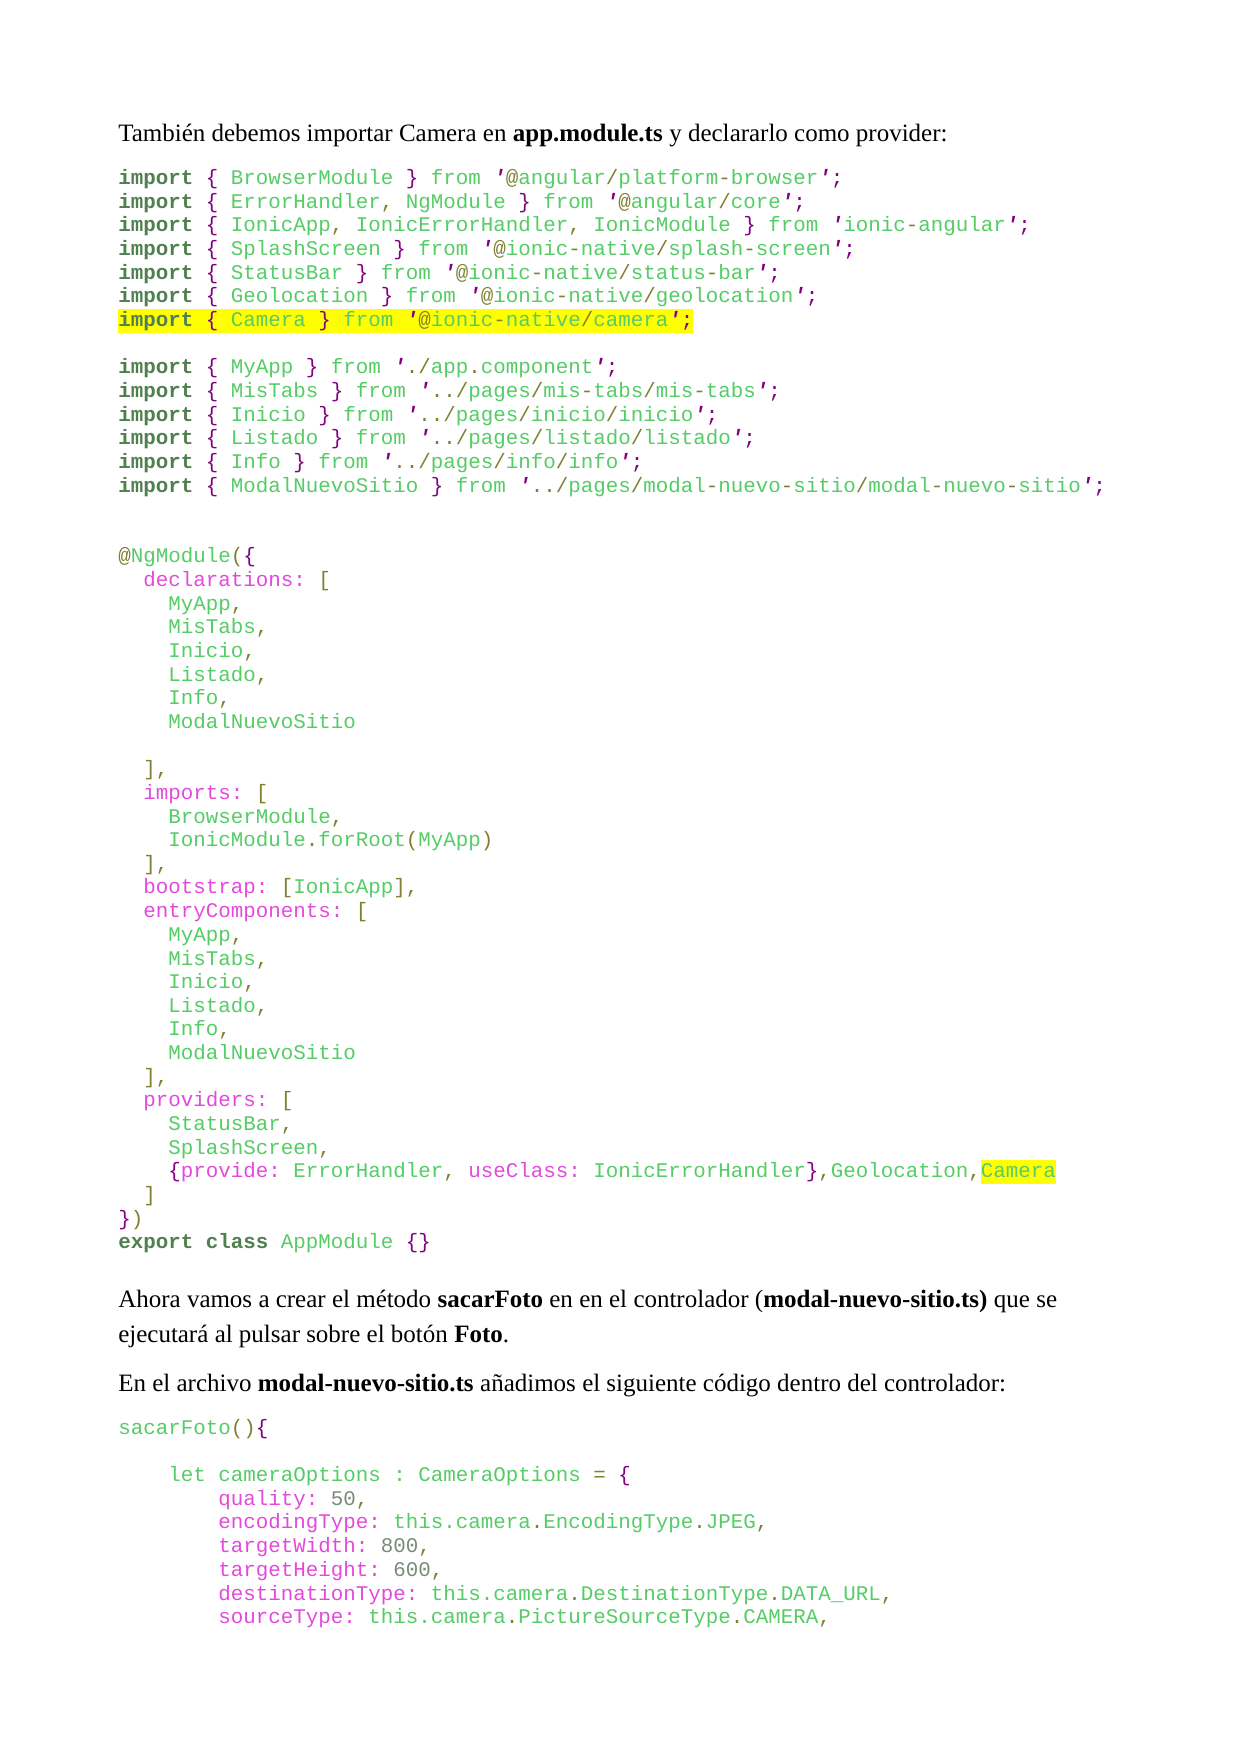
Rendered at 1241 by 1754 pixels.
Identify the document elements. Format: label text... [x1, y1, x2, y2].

text import { MisTabs } from '../pages/mis-tabs/mis-tabs'; [118, 380, 1122, 404]
text import { MyApp } from './app.component'; [118, 356, 1122, 380]
text MyApp, [118, 593, 1122, 616]
text Ahora vamos a crear el método sacarFoto en en el controlador (modal-nuevo-sitio.ts) que se ejecutará al pulsar sobre el botón Foto. [118, 1284, 1122, 1348]
text MisTabs, [118, 947, 1122, 971]
text sourceType: this.camera.PictureSourceType.CAMERA, [118, 1606, 1122, 1630]
text También debemos importar Camera en app.module.ts y declararlo como provider: [118, 118, 1122, 147]
text ], [118, 853, 1122, 877]
text Listado, [118, 995, 1122, 1018]
text Inicio, [118, 971, 1122, 995]
text entryComponents: [ [118, 900, 1122, 924]
text Info, [118, 687, 1122, 711]
text let cameraOptions : CameraOptions = { [118, 1464, 1122, 1488]
text declarations: [ [118, 569, 1122, 593]
text ], [118, 1066, 1122, 1089]
text En el archivo modal-nuevo-sitio.ts añadimos el siguiente código dentro del controlador: [118, 1368, 1122, 1397]
text sacarFoto(){ [118, 1417, 1122, 1441]
text destinationType: this.camera.DestinationType.DATA_URL, [118, 1582, 1122, 1606]
text import { Camera } from '@ionic-native/camera'; [118, 309, 1122, 333]
text bootstrap: [IonicApp], [118, 877, 1122, 900]
text ], [118, 758, 1122, 782]
text BrowserModule, [118, 806, 1122, 829]
text import { StatusBar } from '@ionic-native/status-bar'; [118, 262, 1122, 285]
text import { ErrorHandler, NgModule } from '@angular/core'; [118, 191, 1122, 214]
text }) [118, 1208, 1122, 1231]
text quality: 50, [118, 1488, 1122, 1512]
text targetHeight: 600, [118, 1559, 1122, 1582]
text Info, [118, 1018, 1122, 1042]
text import { Listado } from '../pages/listado/listado'; [118, 427, 1122, 451]
text ModalNuevoSitio [118, 711, 1122, 735]
text export class AppModule {} [118, 1231, 1122, 1255]
text encodingType: this.camera.EncodingType.JPEG, [118, 1512, 1122, 1535]
text ] [118, 1184, 1122, 1208]
text import { BrowserModule } from '@angular/platform-browser'; [118, 167, 1122, 191]
text StatusBar, [118, 1113, 1122, 1137]
text MisTabs, [118, 616, 1122, 640]
text import { ModalNuevoSitio } from '../pages/modal-nuevo-sitio/modal-nuevo-sitio'; [118, 474, 1122, 498]
text providers: [ [118, 1089, 1122, 1113]
text import { Geolocation } from '@ionic-native/geolocation'; [118, 285, 1122, 309]
text SplashScreen, [118, 1137, 1122, 1160]
text @NgModule({ [118, 546, 1122, 569]
text Inicio, [118, 640, 1122, 664]
text {provide: ErrorHandler, useClass: IonicErrorHandler},Geolocation,Camera [118, 1160, 1122, 1184]
text import { Inicio } from '../pages/inicio/inicio'; [118, 404, 1122, 427]
text import { Info } from '../pages/info/info'; [118, 451, 1122, 474]
text ModalNuevoSitio [118, 1042, 1122, 1066]
text imports: [ [118, 782, 1122, 806]
text Listado, [118, 664, 1122, 687]
text import { IonicApp, IonicErrorHandler, IonicModule } from 'ionic-angular'; [118, 214, 1122, 238]
text MyApp, [118, 924, 1122, 947]
text targetWidth: 800, [118, 1535, 1122, 1559]
text IonicModule.forRoot(MyApp) [118, 829, 1122, 853]
text import { SplashScreen } from '@ionic-native/splash-screen'; [118, 238, 1122, 262]
